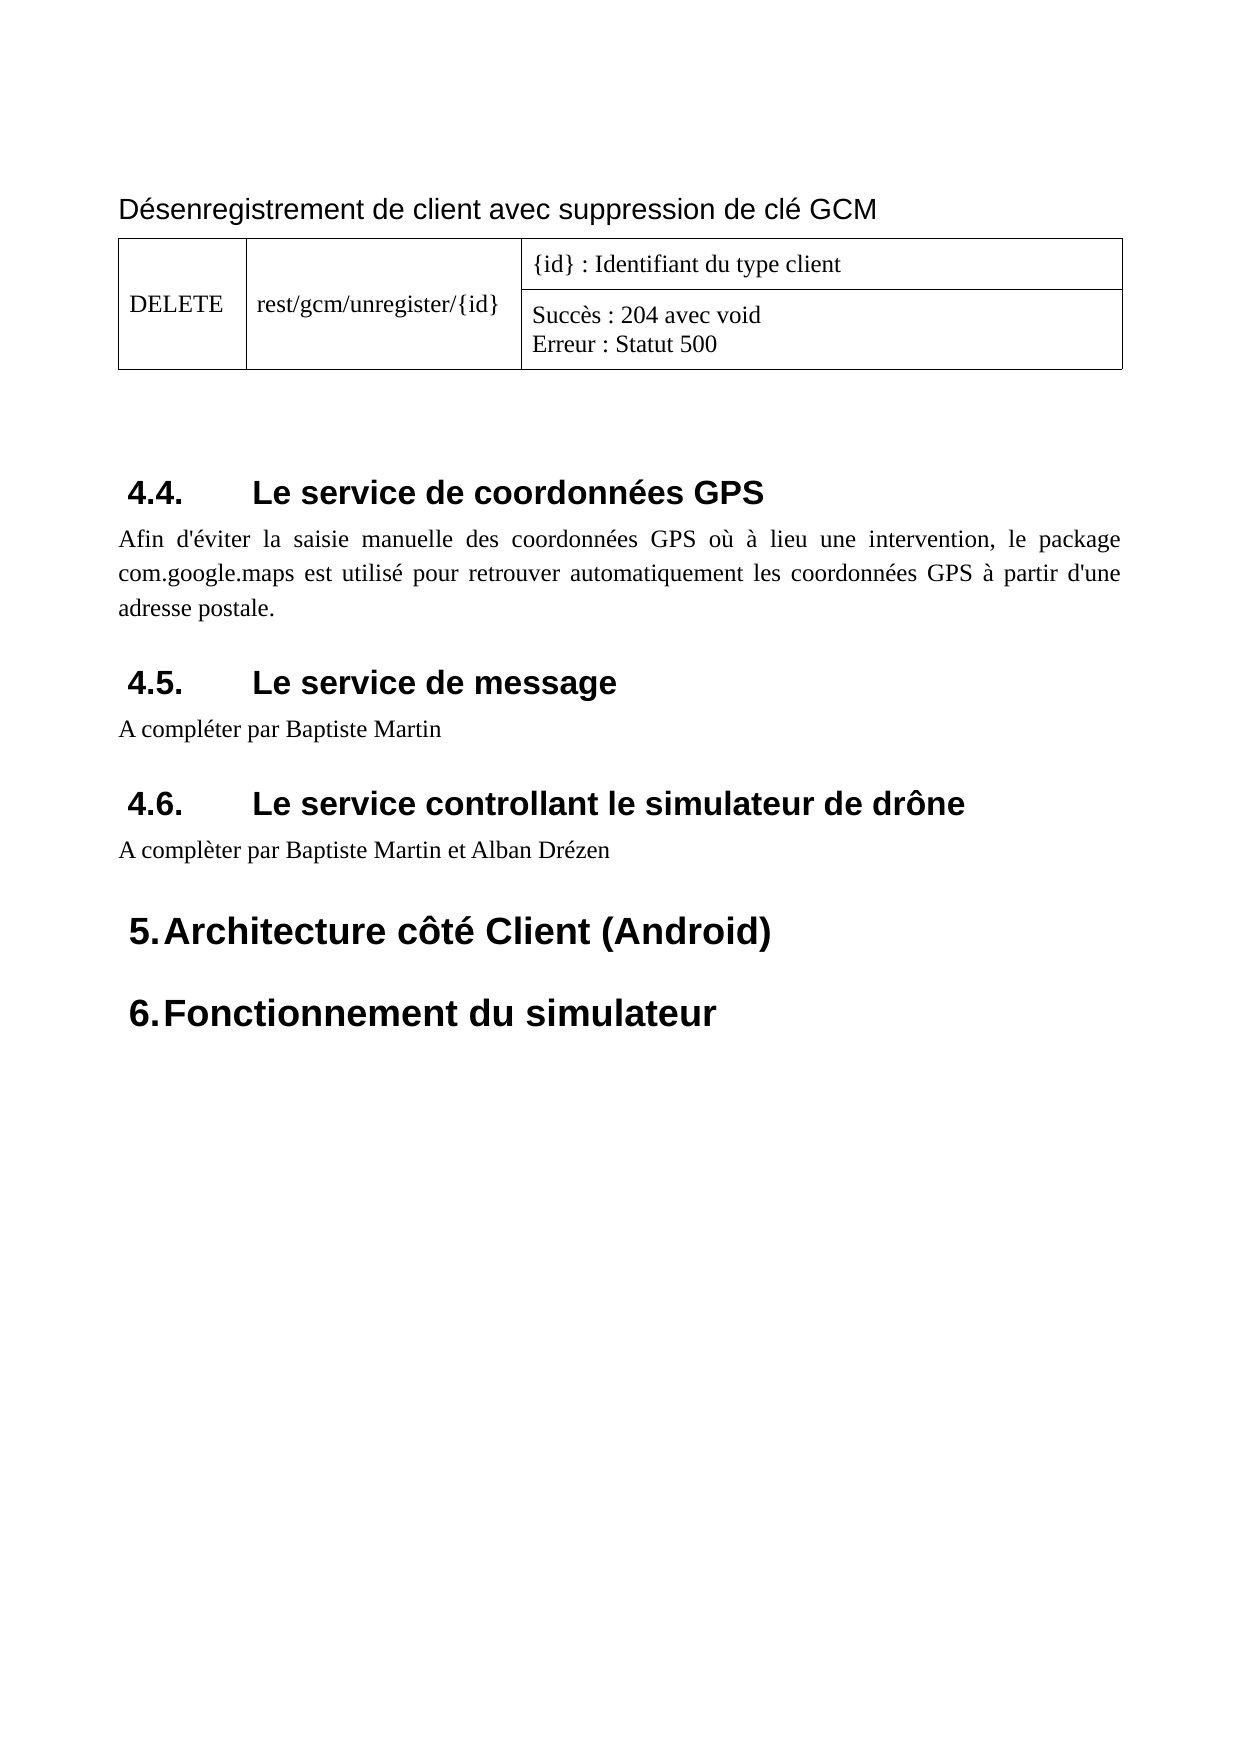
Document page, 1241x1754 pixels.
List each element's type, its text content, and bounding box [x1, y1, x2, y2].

subtitle Architecture côté Client (Android) [118, 909, 1122, 953]
table_header {id} : Identifiant du type client [522, 239, 1122, 289]
subtitle Le service controllant le simulateur de drône [118, 784, 1122, 823]
subtitle Fonctionnement du simulateur [118, 990, 1122, 1034]
table_header rest/gcm/unregister/{id} [247, 239, 521, 368]
subtitle Désenregistrement de client avec suppression de clé GCM [118, 192, 1122, 226]
text Afin d'éviter la saisie manuelle des coordonnées GPS où à lieu une intervention, le package com.google.maps est utilisé pour retrouver automatiquement les coordonnées GPS à partir d'une adresse postale. [118, 524, 1122, 622]
table_header DELETE [119, 239, 246, 368]
subtitle Le service de coordonnées GPS [118, 473, 1122, 512]
subtitle Le service de message [118, 663, 1122, 702]
text A compléter par Baptiste Martin [118, 714, 1122, 743]
table_cell Succès : 204 avec void Erreur : Statut 500 [522, 290, 1122, 368]
text A complèter par Baptiste Martin et Alban Drézen [118, 835, 1122, 864]
